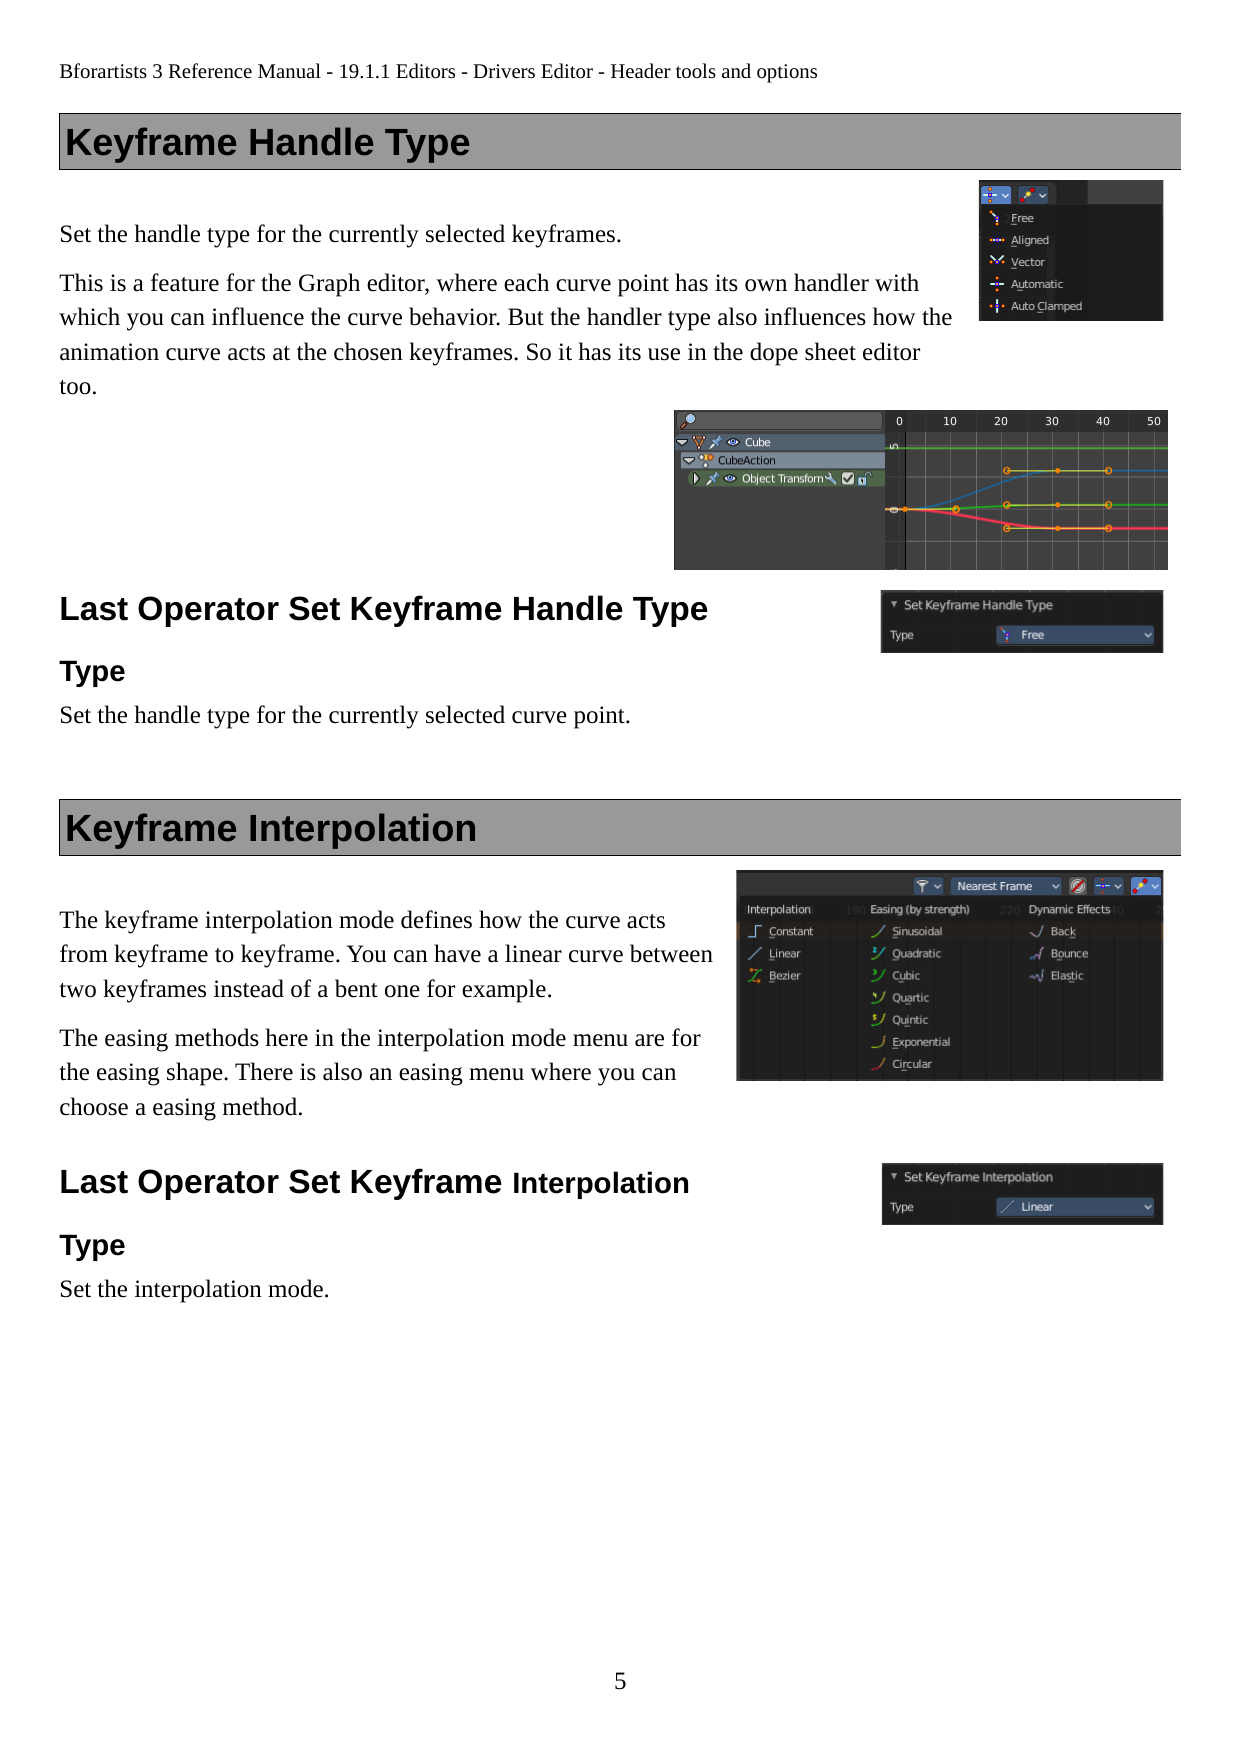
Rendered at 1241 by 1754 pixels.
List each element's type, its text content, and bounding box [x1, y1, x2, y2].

subtitle Last Operator Set Keyframe Interpolation [59, 1162, 1181, 1200]
picture [674, 410, 1168, 570]
text The easing methods here in the interpolation mode menu are for the easing shape. There is also an easing menu where you can choose a easing method. [59, 1023, 1181, 1121]
text Set the interpolation mode. [59, 1274, 1181, 1302]
subtitle Type [59, 1227, 1181, 1261]
picture [978, 180, 1164, 321]
text Set the handle type for the currently selected keyframes. [59, 219, 978, 248]
table_header Keyframe Interpolation [60, 800, 1181, 855]
text Set the handle type for the currently selected curve point. [59, 700, 1181, 729]
picture [881, 1163, 1164, 1225]
subtitle Last Operator Set Keyframe Handle Type [59, 588, 1181, 627]
table_header Keyframe Handle Type [60, 114, 1181, 169]
text The keyframe interpolation mode defines how the curve acts from keyframe to keyframe. You can have a linear curve between two keyframes instead of a bent one for example. [59, 905, 736, 1002]
text This is a feature for the Graph editor, where each curve point has its own handler with which you can influence the curve behavior. But the handler type also influences how the animation curve acts at the chosen keyframes. So it has its use in the dope sheet editor too. [59, 268, 1181, 400]
picture [736, 870, 1164, 1081]
subtitle Type [59, 654, 1181, 688]
picture [880, 590, 1164, 653]
